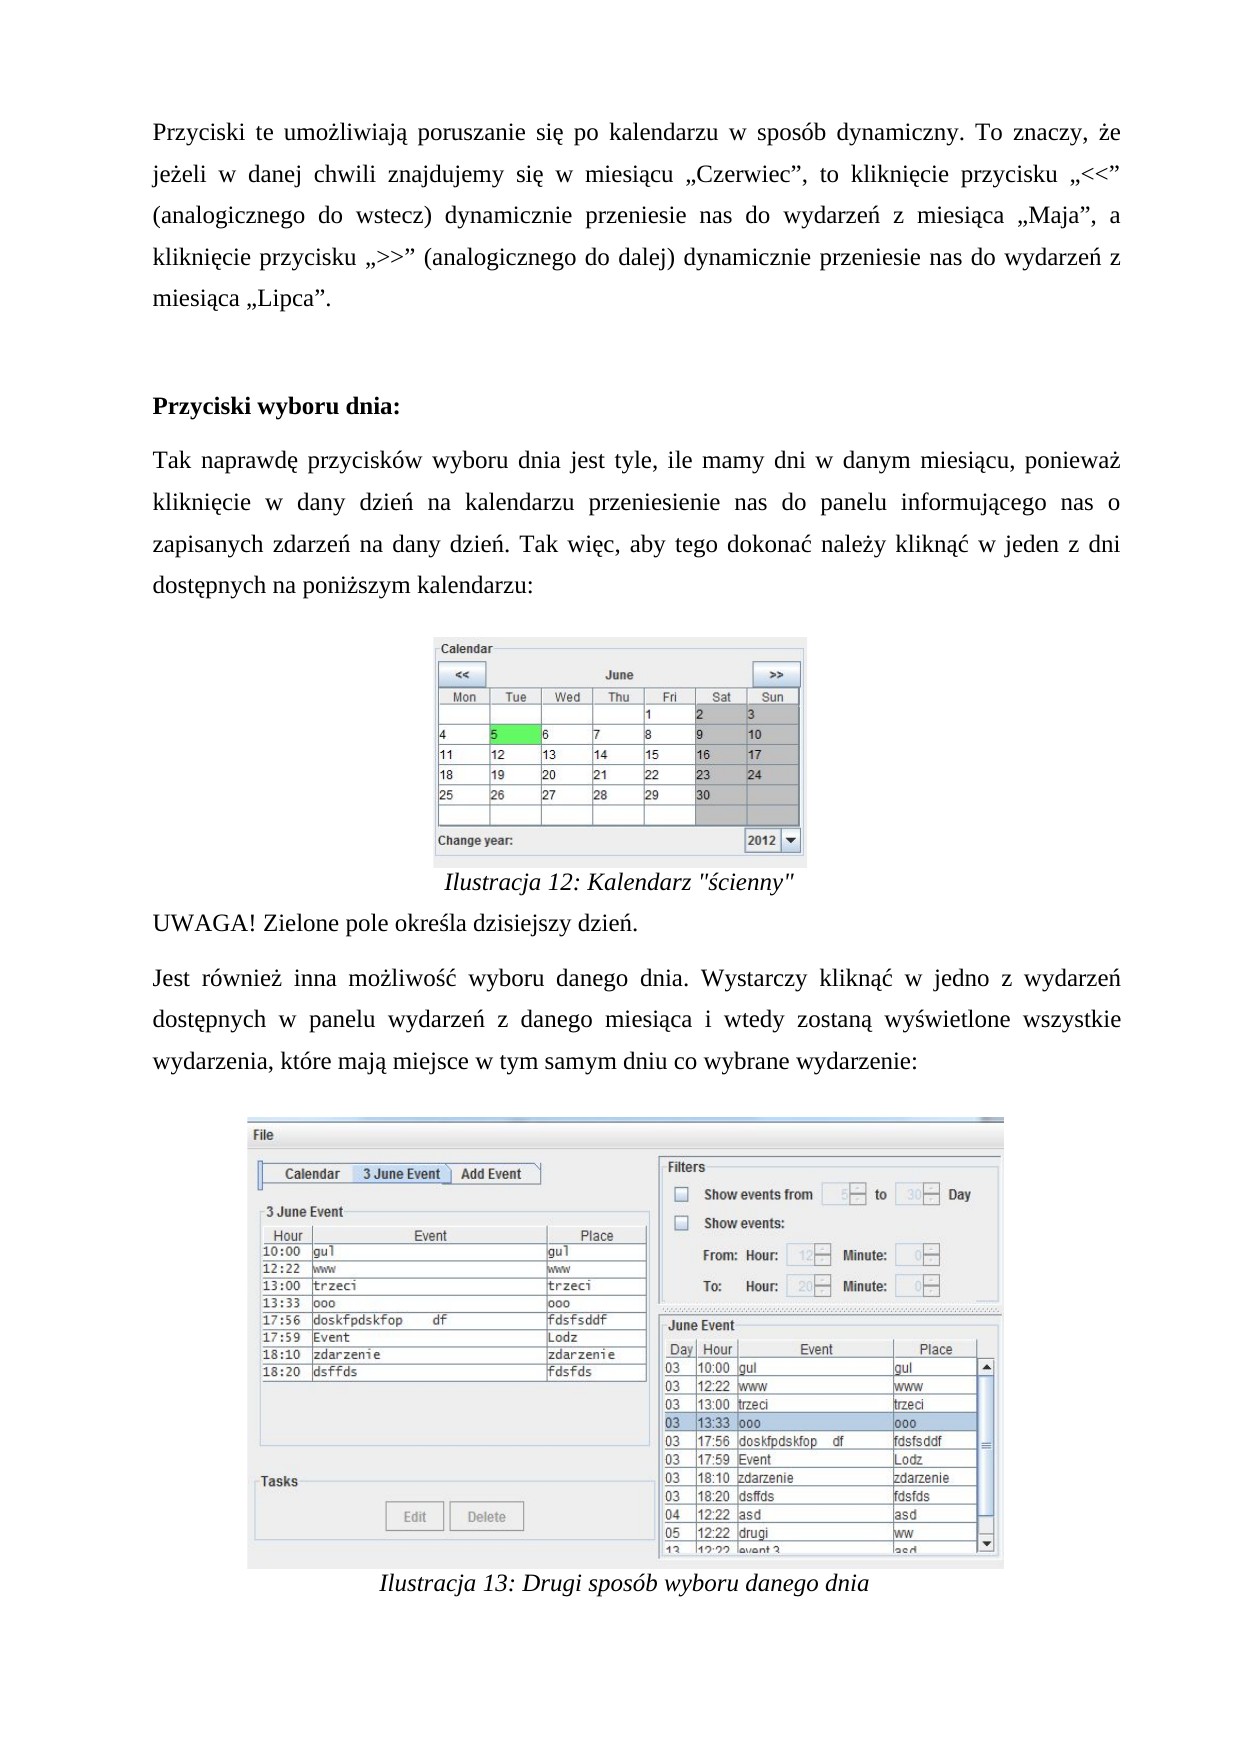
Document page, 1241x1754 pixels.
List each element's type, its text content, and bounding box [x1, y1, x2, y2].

text Jest również inna możliwość wyboru danego dnia. Wystarczy kliknąć w jedno z wydarzeń dostępnych w panelu wydarzeń z danego miesiąca i wtedy zostaną wyświetlone wszystkie wydarzenia, które mają miejsce w tym samym dniu co wybrane wydarzenie: [152, 964, 1122, 1074]
text Ilustracja 12: Kalendarz "ścienny" [433, 868, 807, 896]
picture [247, 1117, 1004, 1569]
text Ilustracja 13: Drugi sposób wyboru danego dnia [247, 1569, 1004, 1597]
picture [433, 637, 808, 868]
text Przyciski te umożliwiają poruszanie się po kalendarzu w sposób dynamiczny. To znaczy, że jeżeli w danej chwili znajdujemy się w miesiącu „Czerwiec”, to kliknięcie przycisku „<<” (analogicznego do wstecz) dynamicznie przeniesie nas do wydarzeń z miesiąca „Maja”, a kliknięcie przycisku „>>” (analogicznego do dalej) dynamicznie przeniesie nas do wydarzeń z miesiąca „Lipca”. [152, 118, 1122, 312]
text Tak naprawdę przycisków wyboru dnia jest tyle, ile mamy dni w danym miesiącu, ponieważ kliknięcie w dany dzień na kalendarzu przeniesienie nas do panelu informującego nas o zapisanych zdarzeń na dany dzień. Tak więc, aby tego dokonać należy kliknąć w jeden z dni dostępnych na poniższym kalendarzu: [152, 447, 1122, 599]
text Przyciski wyboru dnia: [152, 392, 1122, 420]
text UWAGA! Zielone pole określa dzisiejszy dzień. [152, 625, 1122, 937]
